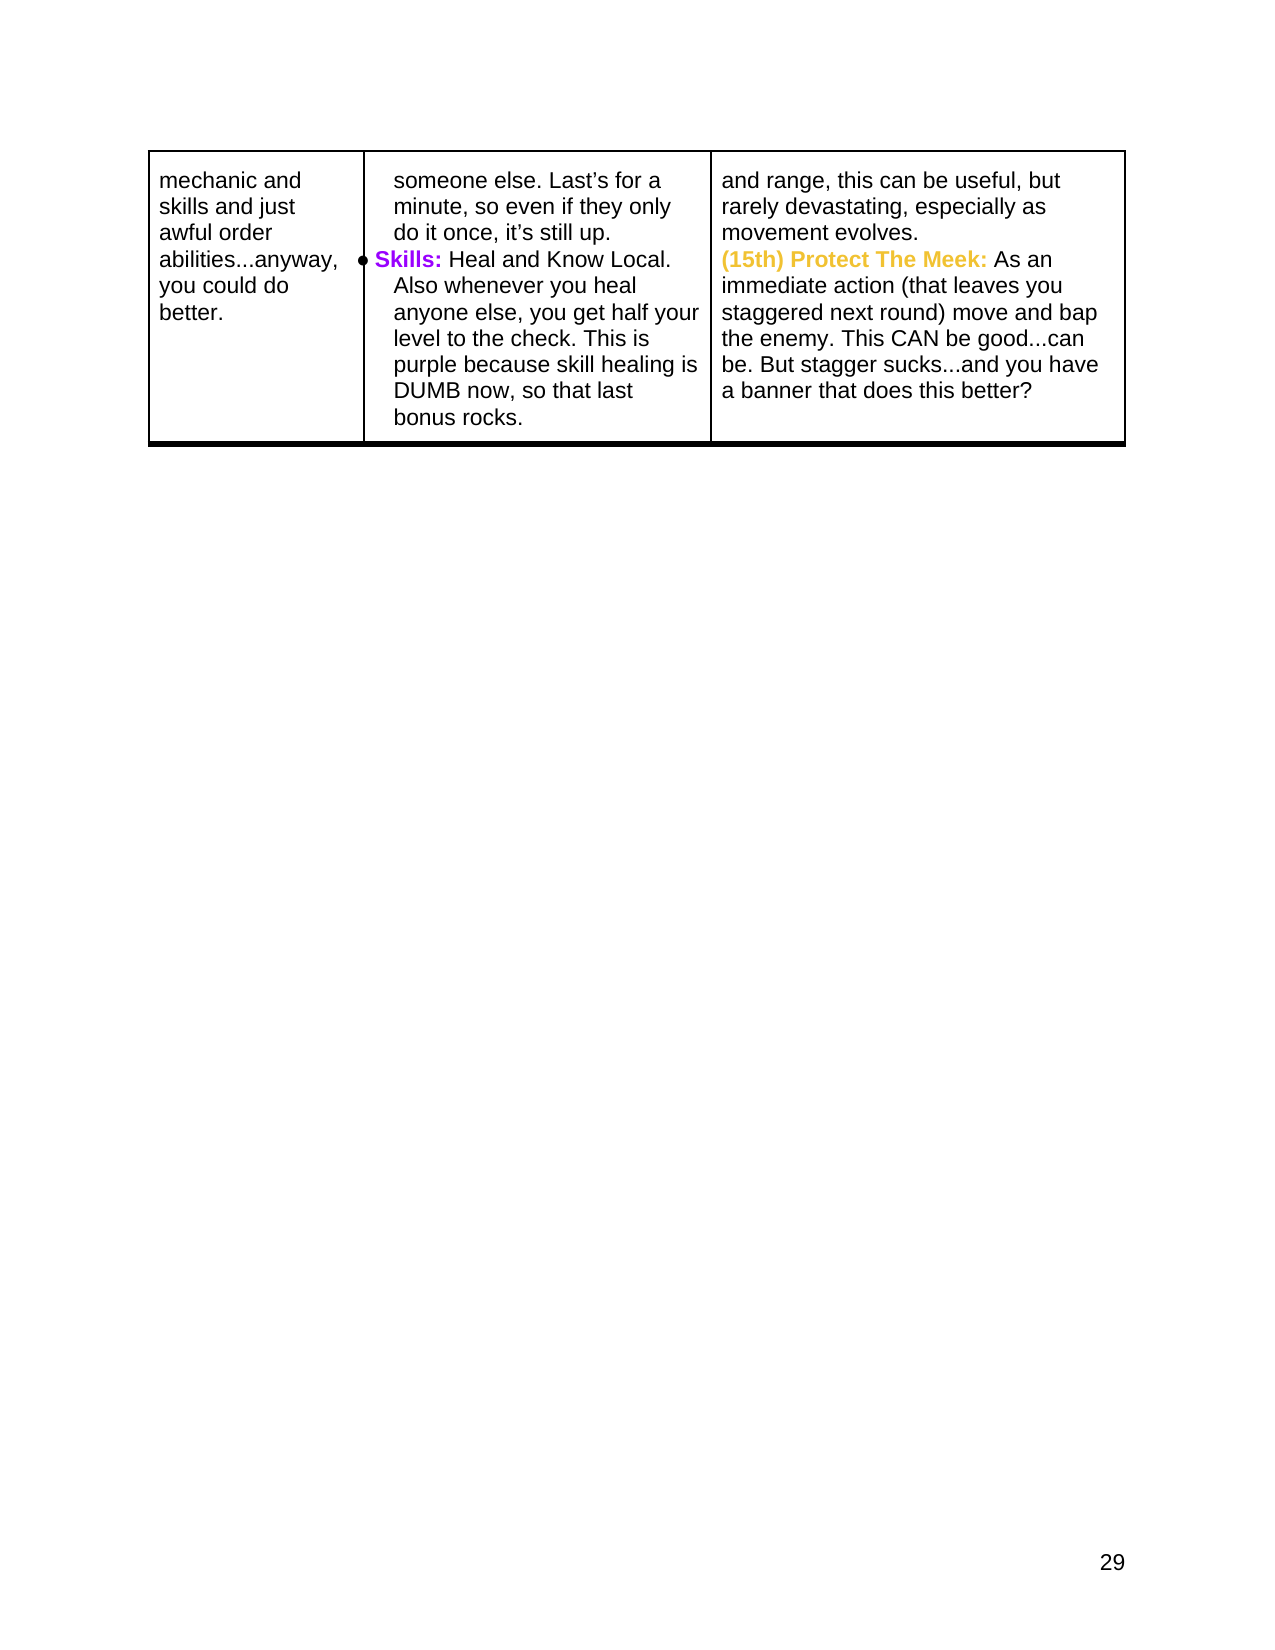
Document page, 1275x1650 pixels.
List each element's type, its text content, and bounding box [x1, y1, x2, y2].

table_cell (2-3/5) Order of the Shield Ya know im noticing a weird trend where an order may have a great challenge mechanic and skills and just awful order abilities...anyway, you could do better. [150, 152, 363, 441]
table_cell Edict: Can’t harm or cause problems for those who can’t defend themselves and must protect the common folk from exploitation. Be charitable and kind. Nice. Challenge: Gain a bonus to attack if the target attacks someone else. Last’s for a minute, so even if they only do it once, it’s still up. Skills: Heal and Know Local. Also whenever you heal anyone else, you get half your level to the check. This is purple because skill healing is DUMB now, so that last bonus rocks. [365, 152, 710, 441]
table_cell and range, this can be useful, but rarely devastating, especially as movement evolves. (15th) Protect The Meek: As an immediate action (that leaves you staggered next round) move and bap the enemy. This CAN be good...can be. But stagger sucks...and you have a banner that does this better? [712, 152, 1124, 441]
